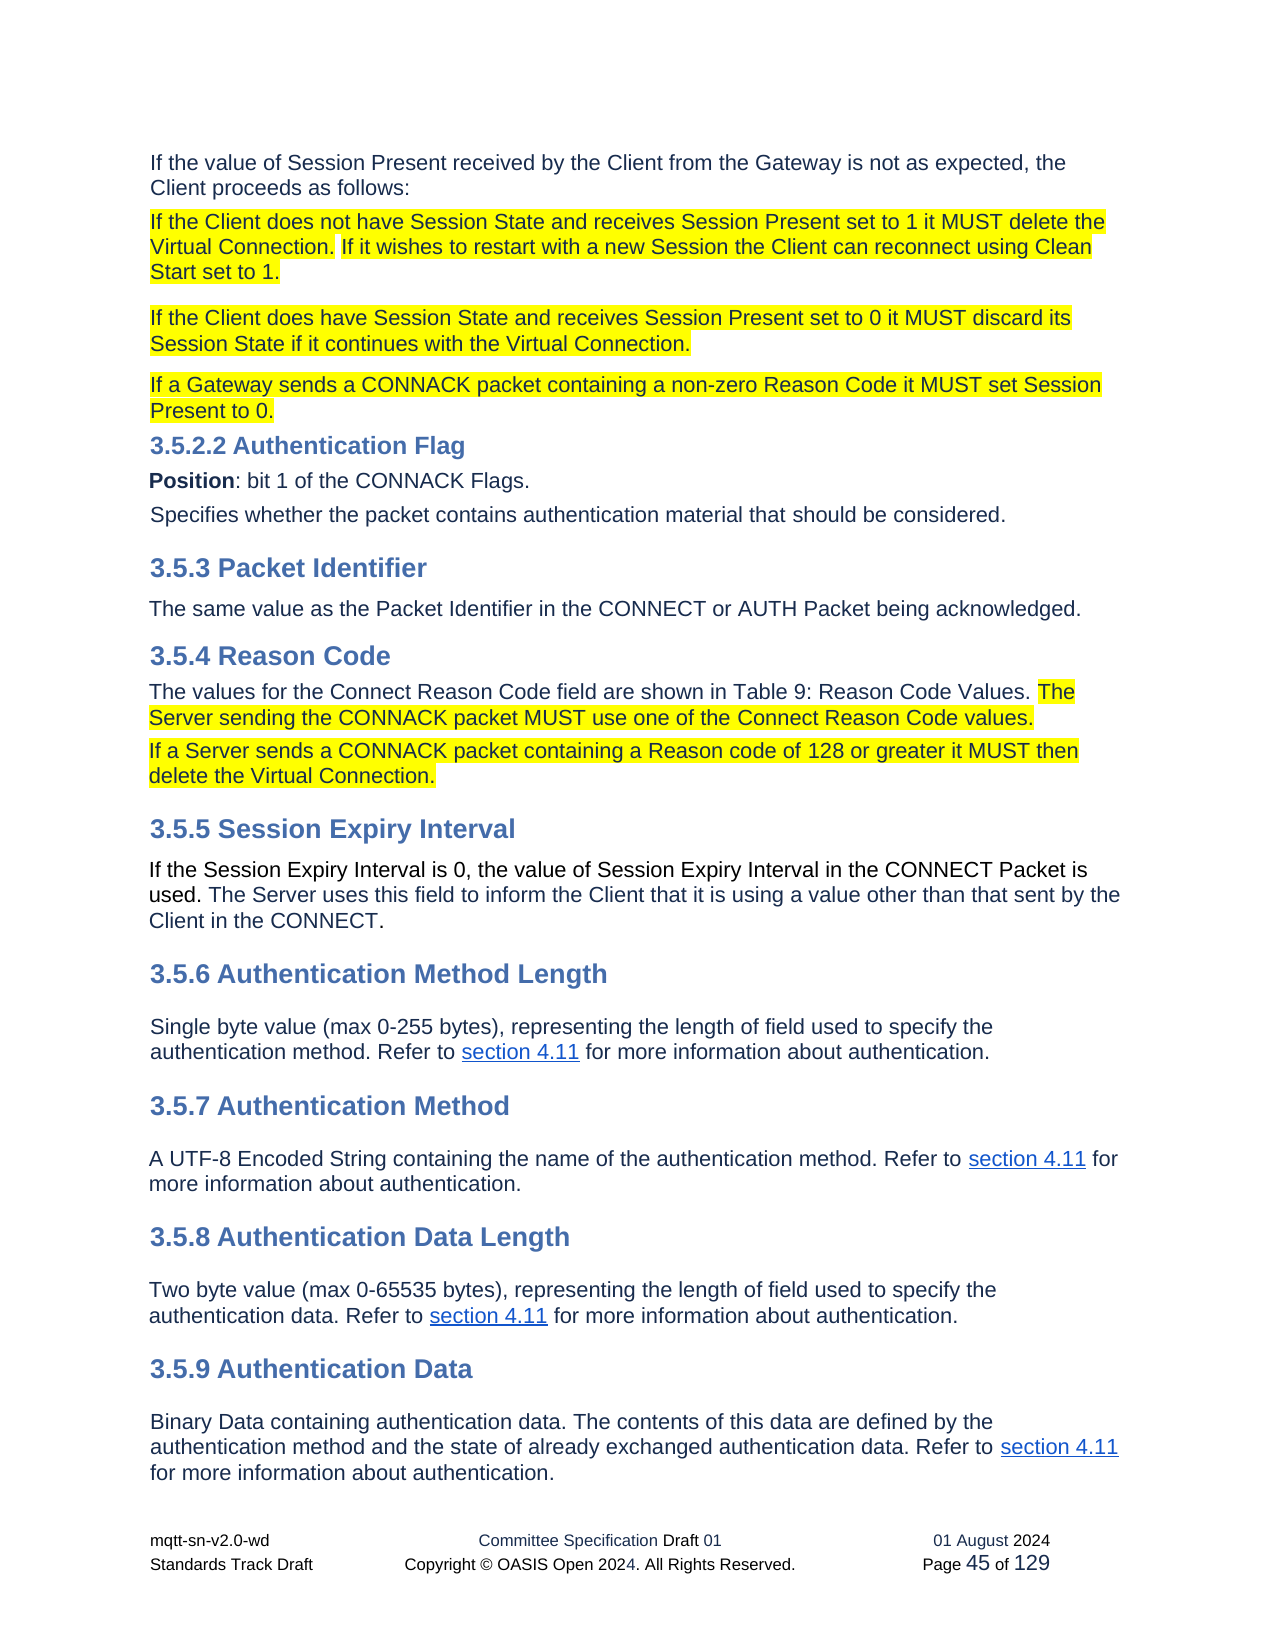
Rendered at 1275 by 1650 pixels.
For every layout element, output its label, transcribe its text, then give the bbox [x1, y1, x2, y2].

text If the value of Session Present received by the Client from the Gateway is not as expected, the Client proceeds as follows: [150, 150, 1124, 200]
text If the Client does have Session State and receives Session Present set to 0 it MUST discard its Session State if it continues with the Virtual Connection. [150, 305, 1124, 356]
text A UTF-8 Encoded String containing the name of the authentication method. Refer to section 4.11 for more information about authentication. [148, 1146, 1124, 1196]
subtitle 3.5.2.2 Authentication Flag [150, 431, 1124, 460]
subtitle 3.5.9 Authentication Data [150, 1353, 1124, 1384]
subtitle 3.5.4 Reason Code [150, 640, 1124, 671]
text Position: bit 1 of the CONNACK Flags. [148, 468, 1124, 493]
subtitle 3.5.8 Authentication Data Length [150, 1221, 1124, 1252]
subtitle 3.5.5 Session Expiry Interval [150, 813, 1124, 845]
text Specifies whether the packet contains authentication material that should be considered. [150, 502, 1124, 527]
text If a Server sends a CONNACK packet containing a Reason code of 128 or greater it MUST then delete the Virtual Connection. [148, 738, 1124, 788]
subtitle 3.5.7 Authentication Method [150, 1089, 1124, 1121]
text Single byte value (max 0-255 bytes), representing the length of field used to specify the authentication method. Refer to section 4.11 for more information about authentication. [150, 1014, 1124, 1064]
text Binary Data containing authentication data. The contents of this data are defined by the authentication method and the state of already exchanged authentication data. Refer to section 4.11 for more information about authentication. [150, 1409, 1124, 1485]
text If the Client does not have Session State and receives Session Present set to 1 it MUST delete the Virtual Connection. If it wishes to restart with a new Session the Client can reconnect using Clean Start set to 1. [150, 209, 1124, 284]
text If a Gateway sends a CONNACK packet containing a non-zero Reason Code it MUST set Session Present to 0. [150, 372, 1125, 423]
text The same value as the Packet Identifier in the CONNECT or AUTH Packet being acknowledged. [148, 596, 1124, 621]
text Two byte value (max 0-65535 bytes), representing the length of field used to specify the authentication data. Refer to section 4.11 for more information about authentication. [148, 1277, 1124, 1328]
text The values for the Connect Reason Code field are shown in Table 9: Reason Code Values. The Server sending the CONNACK packet MUST use one of the Connect Reason Code values. [148, 679, 1124, 730]
text If the Session Expiry Interval is 0, the value of Session Expiry Interval in the CONNECT Packet is used. The Server uses this field to inform the Client that it is using a value other than that sent by the Client in the CONNECT. [148, 857, 1124, 933]
subtitle 3.5.3 Packet Identifier [150, 552, 1124, 583]
subtitle 3.5.6 Authentication Method Length [150, 958, 1124, 989]
